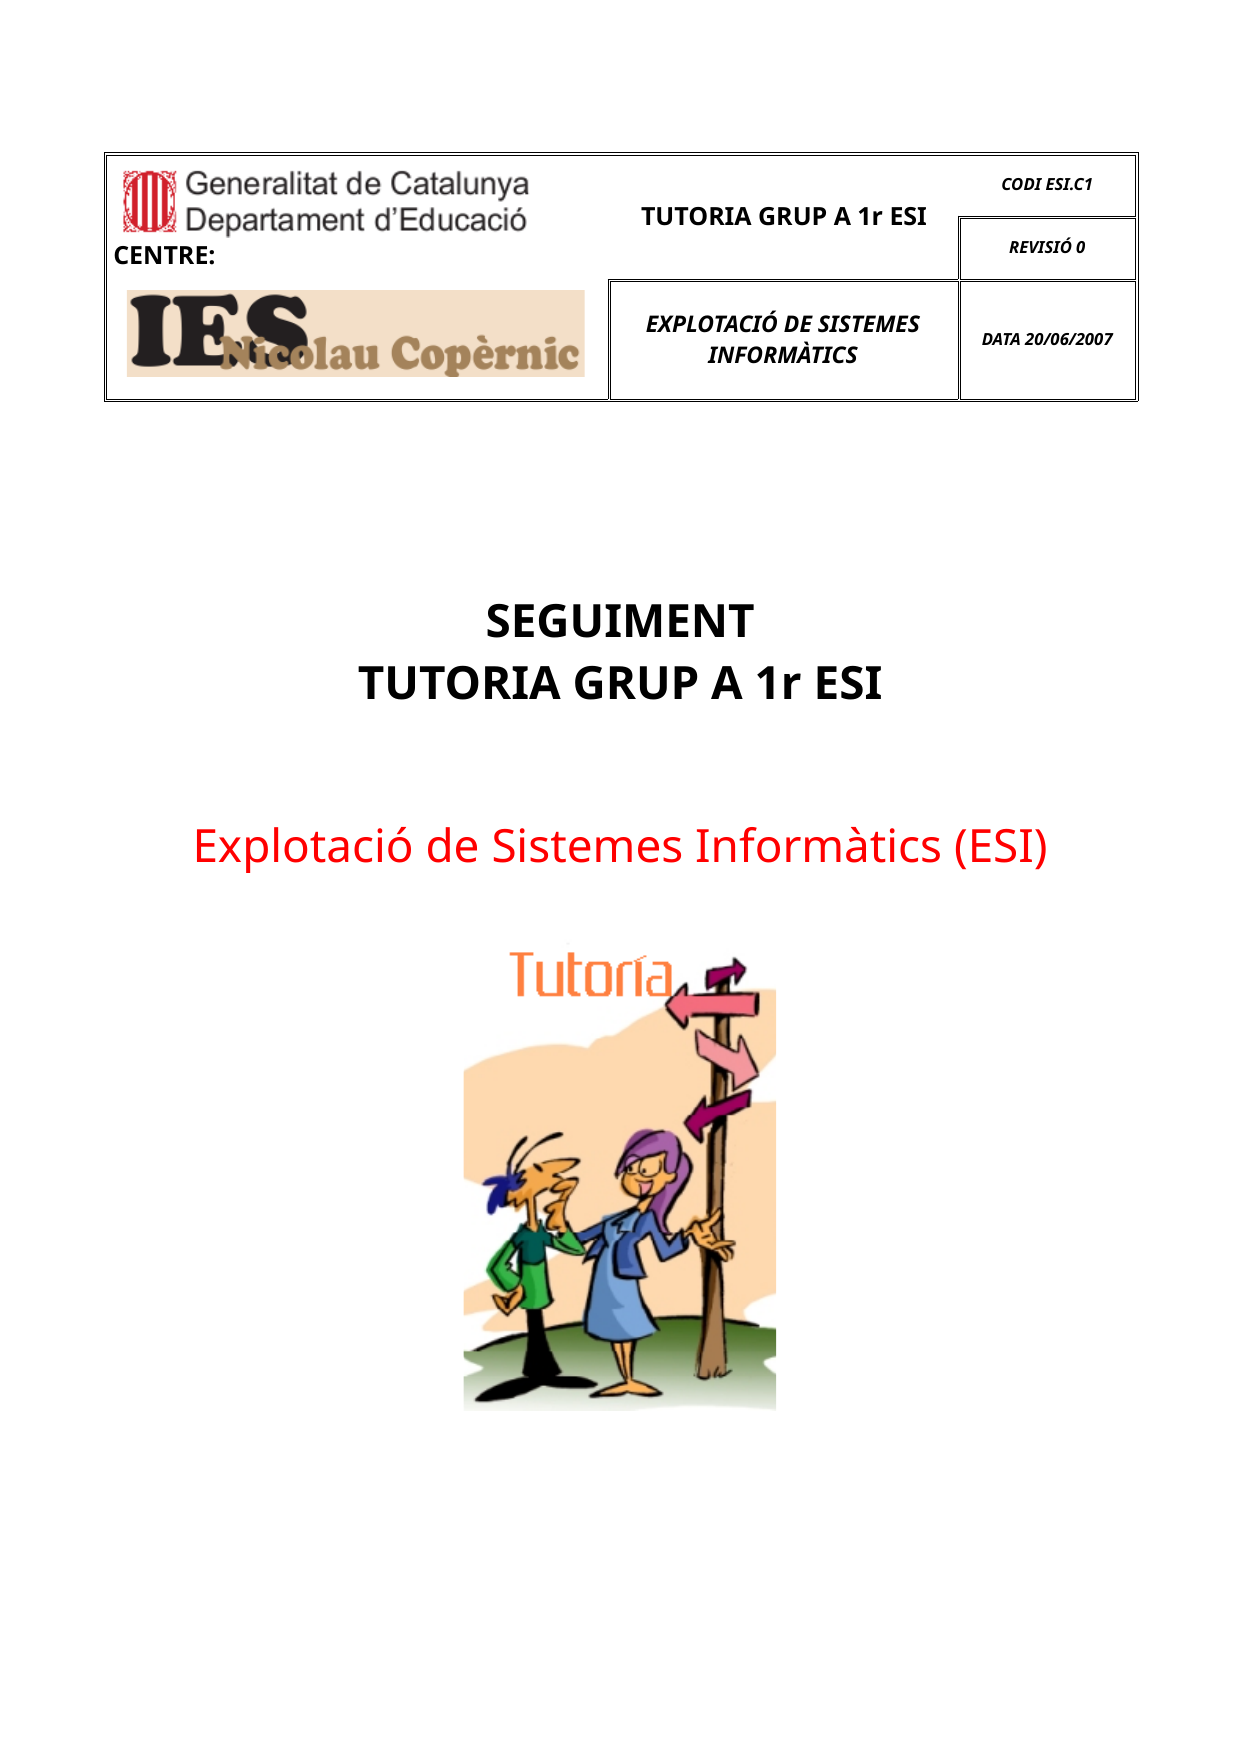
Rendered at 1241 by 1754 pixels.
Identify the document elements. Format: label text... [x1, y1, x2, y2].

picture [463, 937, 777, 1411]
picture [118, 164, 534, 238]
text SEGUIMENT [118, 588, 1122, 651]
table_cell EXPLOTACIÓ DE SISTEMES INFORMÀTICS [611, 282, 958, 399]
table_cell REVISIÓ 0 [961, 219, 1135, 279]
table_header CODI ESI.C1 [959, 156, 1135, 216]
text TUTORIA GRUP A 1r ESI [118, 651, 1122, 713]
table_header CENTRE: [107, 156, 609, 399]
text Explotació de Sistemes Informàtics (ESI) [118, 813, 1122, 875]
table_header TUTORIA GRUP A 1r ESI [609, 156, 959, 279]
table_cell DATA 20/06/2007 [961, 282, 1135, 399]
picture [126, 290, 585, 377]
